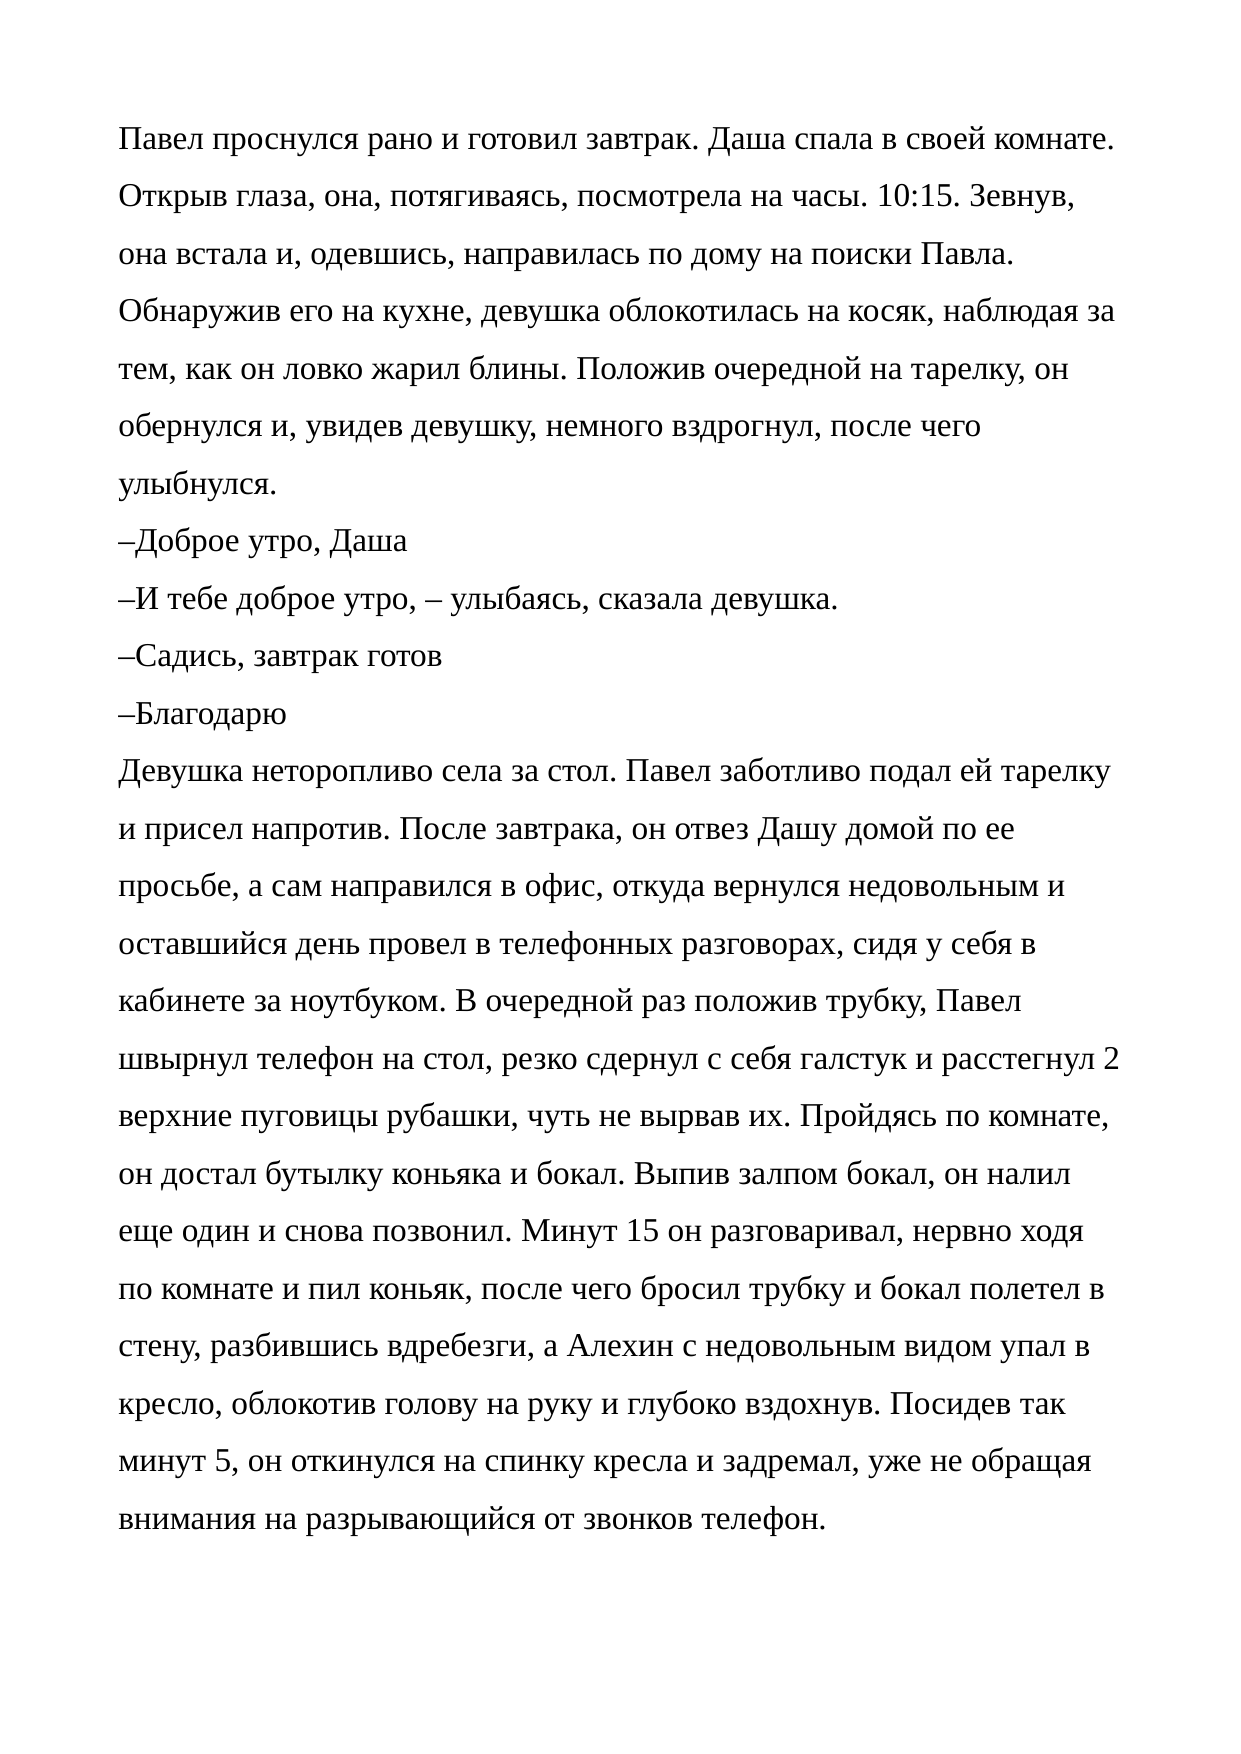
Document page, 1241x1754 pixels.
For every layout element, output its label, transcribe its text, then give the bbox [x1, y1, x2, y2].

text Павел проснулся рано и готовил завтрак. Даша спала в своей комнате. Открыв глаза, она, потягиваясь, посмотрела на часы. 10:15. Зевнув, она встала и, одевшись, направилась по дому на поиски Павла. Обнаружив его на кухне, девушка облокотилась на косяк, наблюдая за тем, как он ловко жарил блины. Положив очередной на тарелку, он обернулся и, увидев девушку, немного вздрогнул, после чего улыбнулся. [118, 118, 1122, 501]
text –И тебе доброе утро, – улыбаясь, сказала девушка. [118, 578, 1122, 616]
text –Садись, завтрак готов [118, 636, 1122, 674]
text –Доброе утро, Даша [118, 521, 1122, 559]
text Девушка неторопливо села за стол. Павел заботливо подал ей тарелку и присел напротив. После завтрака, он отвез Дашу домой по ее просьбе, а сам направился в офис, откуда вернулся недовольным и оставшийся день провел в телефонных разговорах, сидя у себя в кабинете за ноутбуком. В очередной раз положив трубку, Павел швырнул телефон на стол, резко сдернул с себя галстук и расстегнул 2 верхние пуговицы рубашки, чуть не вырвав их. Пройдясь по комнате, он достал бутылку коньяка и бокал. Выпив залпом бокал, он налил еще один и снова позвонил. Минут 15 он разговаривал, нервно ходя по комнате и пил коньяк, после чего бросил трубку и бокал полетел в стену, разбившись вдребезги, а Алехин с недовольным видом упал в кресло, облокотив голову на руку и глубоко вздохнув. Посидев так минут 5, он откинулся на спинку кресла и задремал, уже не обращая внимания на разрывающийся от звонков телефон. [118, 751, 1122, 1536]
text –Благодарю [118, 693, 1122, 731]
